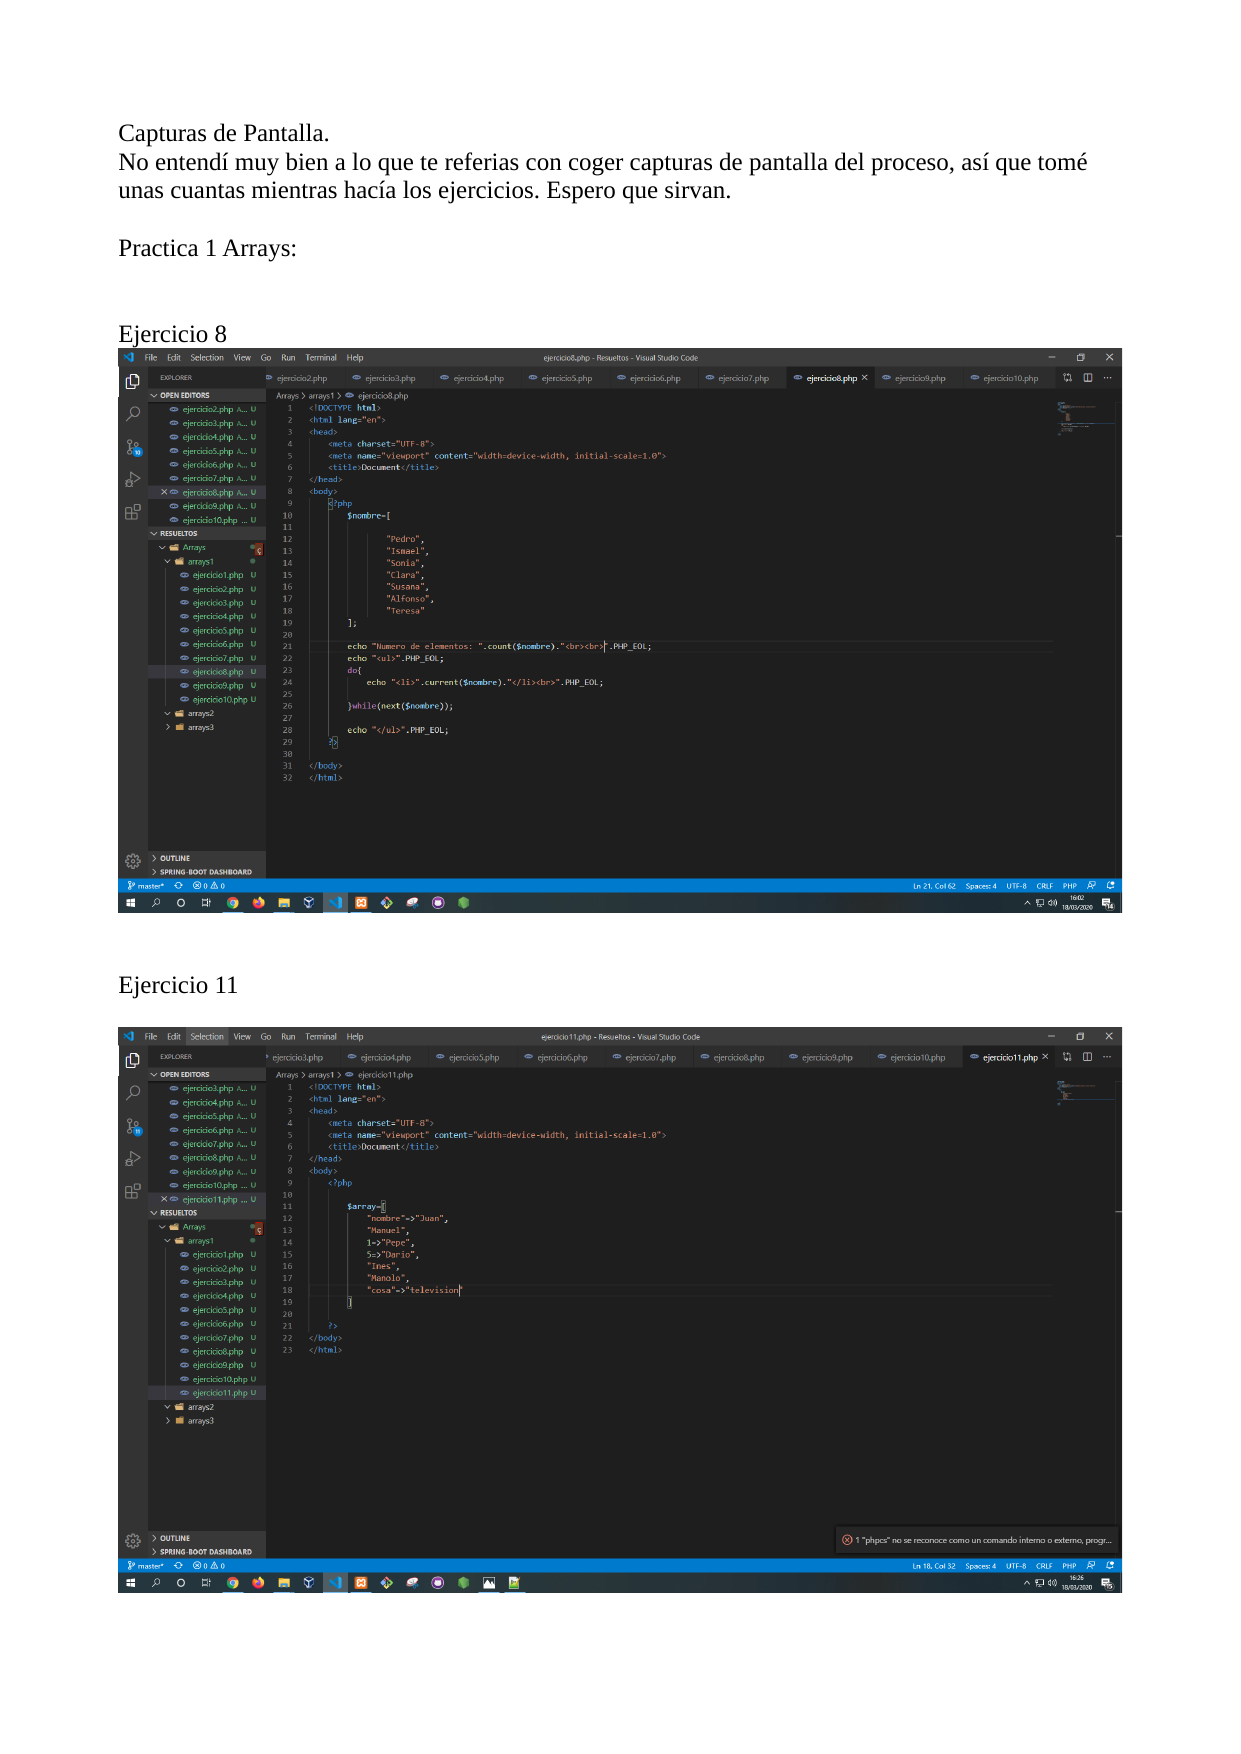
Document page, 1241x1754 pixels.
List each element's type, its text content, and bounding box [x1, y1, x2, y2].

text Ejercicio 8 [118, 319, 1122, 348]
text Capturas de Pantalla. [118, 118, 1122, 147]
text No entendí muy bien a lo que te referias con coger capturas de pantalla del proceso, así que tomé unas cuantas mientras hacía los ejercicios. Espero que sirvan. [118, 147, 1122, 204]
picture [118, 1027, 1123, 1593]
text Ejercicio 11 [118, 970, 1122, 999]
picture [118, 348, 1123, 913]
text Practica 1 Arrays: [118, 233, 1122, 262]
